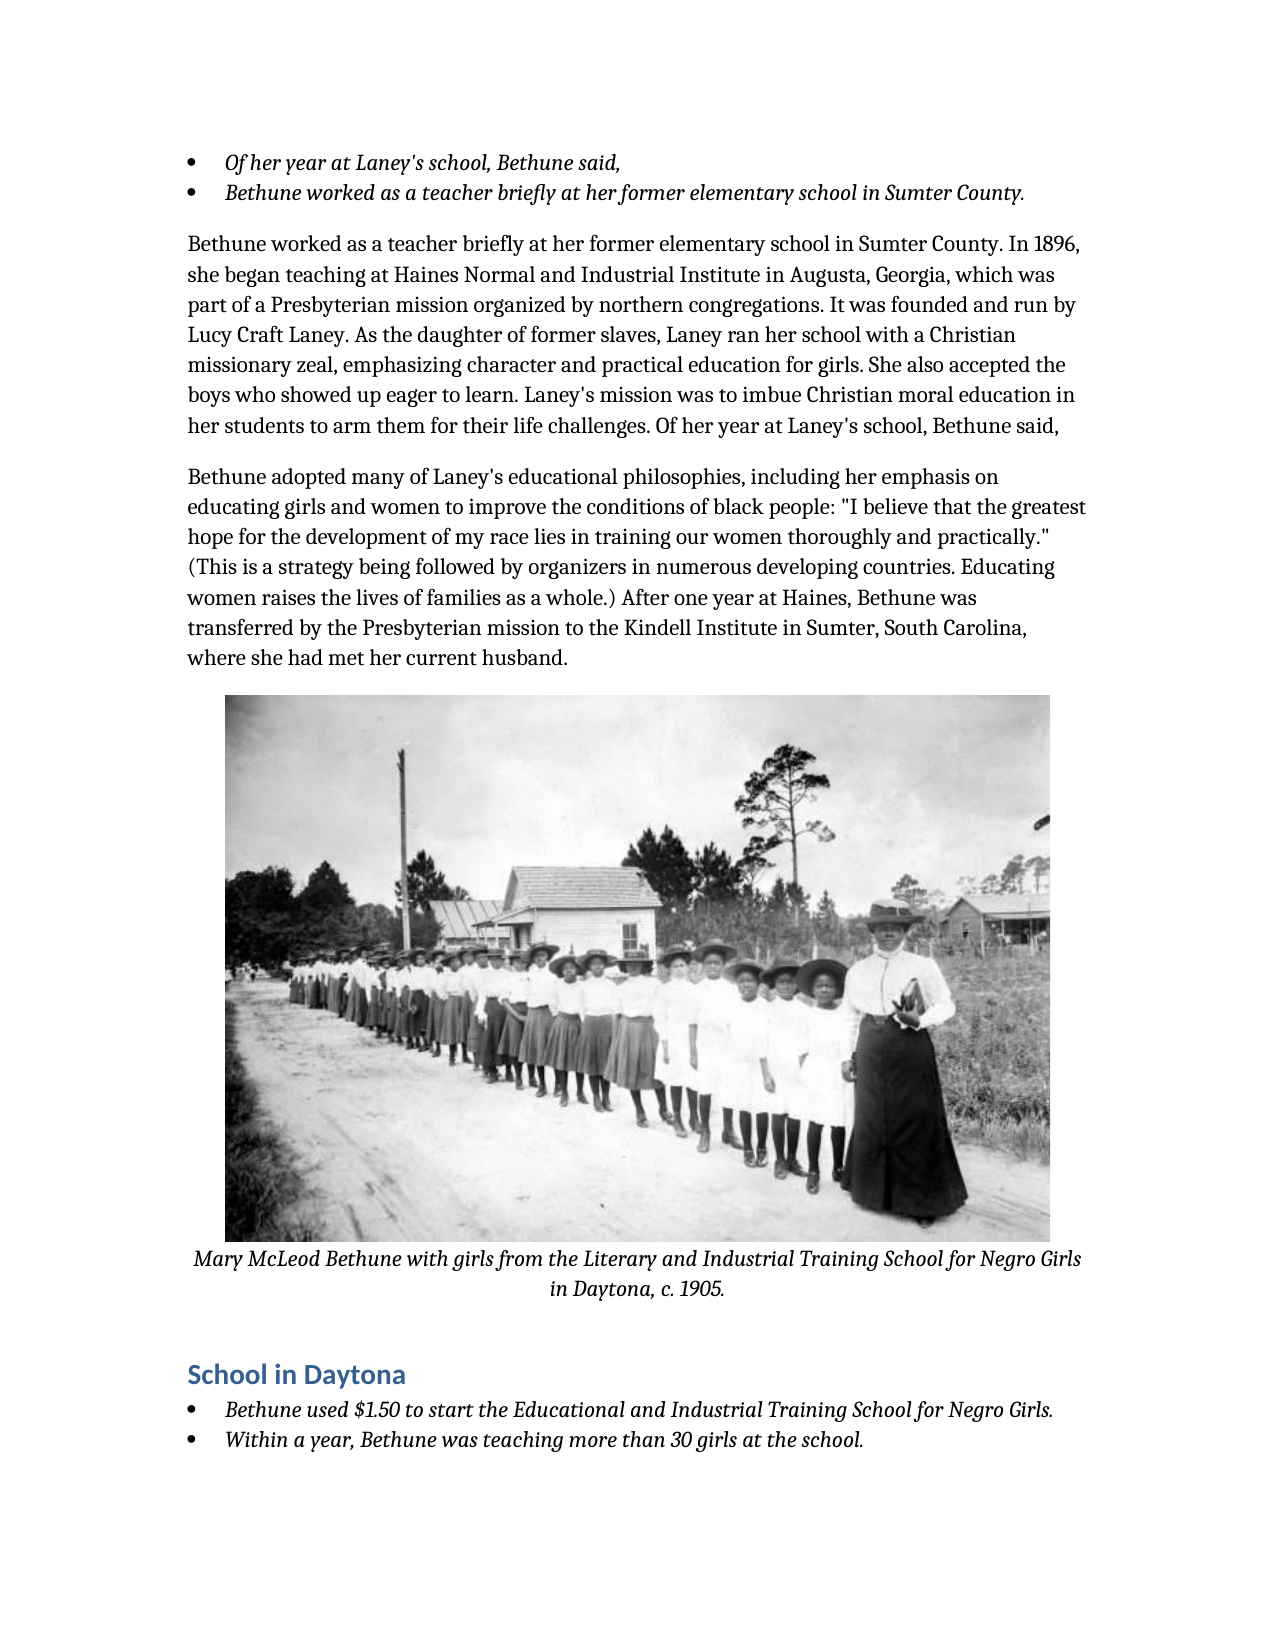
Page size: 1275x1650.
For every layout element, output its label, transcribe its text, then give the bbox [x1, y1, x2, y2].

picture [225, 695, 1050, 1242]
text Bethune adopted many of Laney's educational philosophies, including her emphasis on educating girls and women to improve the conditions of black people: "I believe that the greatest hope for the development of my race lies in training our women thoroughly and practically." (This is a strategy being followed by organizers in numerous developing countries. Educating women raises the lives of families as a whole.) After one year at Haines, Bethune was transferred by the Presbyterian mission to the Kindell Institute in Sumter, South Carolina, where she had met her current husband. [187, 463, 1087, 671]
text Bethune worked as a teacher briefly at her former elementary school in Sumter County. In 1896, she began teaching at Haines Normal and Industrial Institute in Augusta, Georgia, which was part of a Presbyterian mission organized by northern congregations. It was founded and run by Lucy Craft Laney. As the daughter of former slaves, Laney ran her school with a Christian missionary zeal, emphasizing character and practical education for girls. She also accepted the boys who showed up eager to learn. Laney's mission was to imbue Christian moral education in her students to arm them for their life challenges. Of her year at Laney's school, Bethune said, [187, 231, 1087, 439]
list Of her year at Laney's school, Bethune said, [187, 150, 1087, 176]
list Bethune worked as a teacher briefly at her former elementary school in Sumter County. [187, 180, 1087, 207]
list Bethune used $1.50 to start the Educational and Industrial Training School for Negro Girls. [187, 1397, 1087, 1423]
text Mary McLeod Bethune with girls from the Literary and Industrial Training School for Negro Girls in Daytona, c. 1905. [187, 696, 1087, 1302]
list Within a year, Bethune was teaching more than 30 girls at the school. [187, 1427, 1087, 1453]
subtitle School in Daytona [187, 1356, 1087, 1392]
